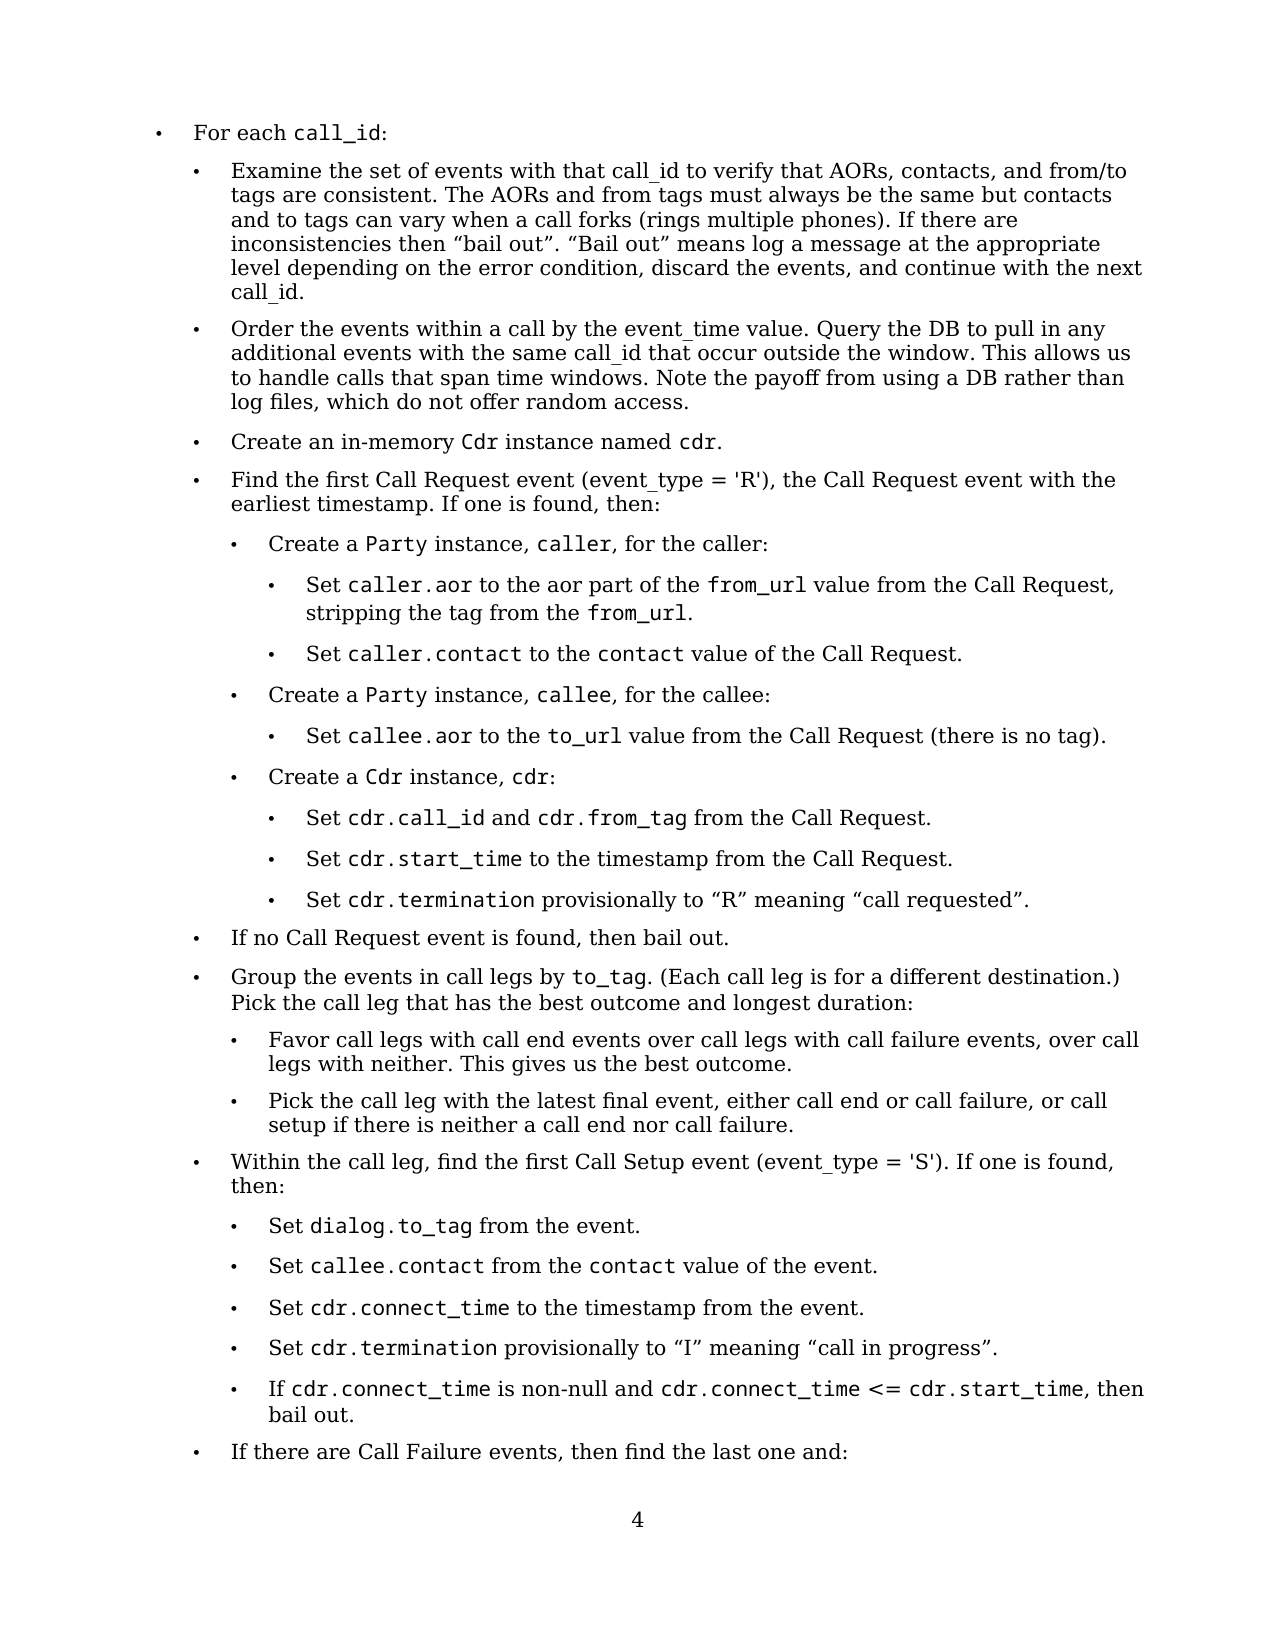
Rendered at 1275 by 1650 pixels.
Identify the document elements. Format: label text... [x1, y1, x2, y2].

list Group the events in call legs by to_tag. (Each call leg is for a different destination.) Pick the call leg that has the best outcome and longest duration: [193, 962, 1157, 1015]
list Examine the set of events with that call_id to verify that AORs, contacts, and from/to tags are consistent. The AORs and from tags must always be the same but contacts and to tags can vary when a call forks (rings multiple phones). If there are inconsistencies then “bail out”. “Bail out” means log a message at the appropriate level depending on the error condition, discard the events, and continue with the next call_id. [193, 159, 1157, 305]
list If cdr.connect_time is non-null and cdr.connect_time <= cdr.start_time, then bail out. [231, 1374, 1157, 1427]
list Order the events within a call by the event_time value. Query the DB to pull in any additional events with the same call_id that occur outside the window. This allows us to handle calls that span time windows. Note the payoff from using a DB rather than log files, which do not offer random access. [193, 317, 1157, 414]
list Pick the call leg with the latest final event, either call end or call failure, or call setup if there is neither a call end nor call failure. [231, 1089, 1157, 1137]
list If no Call Request event is found, then bail out. [193, 926, 1157, 950]
list Within the call leg, find the first Call Setup event (event_type = 'S'). If one is found, then: [193, 1150, 1157, 1198]
list Create a Cdr instance, cdr: [231, 762, 1157, 790]
list Set cdr.start_time to the timestamp from the Call Request. [268, 844, 1157, 872]
list Create a Party instance, caller, for the caller: [231, 529, 1157, 557]
list If there are Call Failure events, then find the last one and: [193, 1440, 1157, 1464]
list Set callee.aor to the to_url value from the Call Request (there is no tag). [268, 721, 1157, 749]
list Set cdr.call_id and cdr.from_tag from the Call Request. [268, 803, 1157, 831]
list Set dialog.to_tag from the event. [231, 1211, 1157, 1239]
list Find the first Call Request event (event_type = 'R'), the Call Request event with the earliest timestamp. If one is found, then: [193, 468, 1157, 516]
list Favor call legs with call end events over call legs with call failure events, over call legs with neither. This gives us the best outcome. [231, 1028, 1157, 1076]
list Set cdr.connect_time to the timestamp from the event. [231, 1293, 1157, 1321]
list Set caller.contact to the contact value of the Call Request. [268, 639, 1157, 667]
list Create a Party instance, callee, for the callee: [231, 680, 1157, 708]
list Set caller.aor to the aor part of the from_url value from the Call Request, stripping the tag from the from_url. [268, 570, 1157, 627]
list Create an in-memory Cdr instance named cdr. [193, 427, 1157, 455]
list Set cdr.termination provisionally to “I” meaning “call in progress”. [231, 1333, 1157, 1362]
list For each call_id: [156, 118, 1157, 147]
list Set callee.contact from the contact value of the event. [231, 1252, 1157, 1280]
list Set cdr.termination provisionally to “R” meaning “call requested”. [268, 885, 1157, 913]
